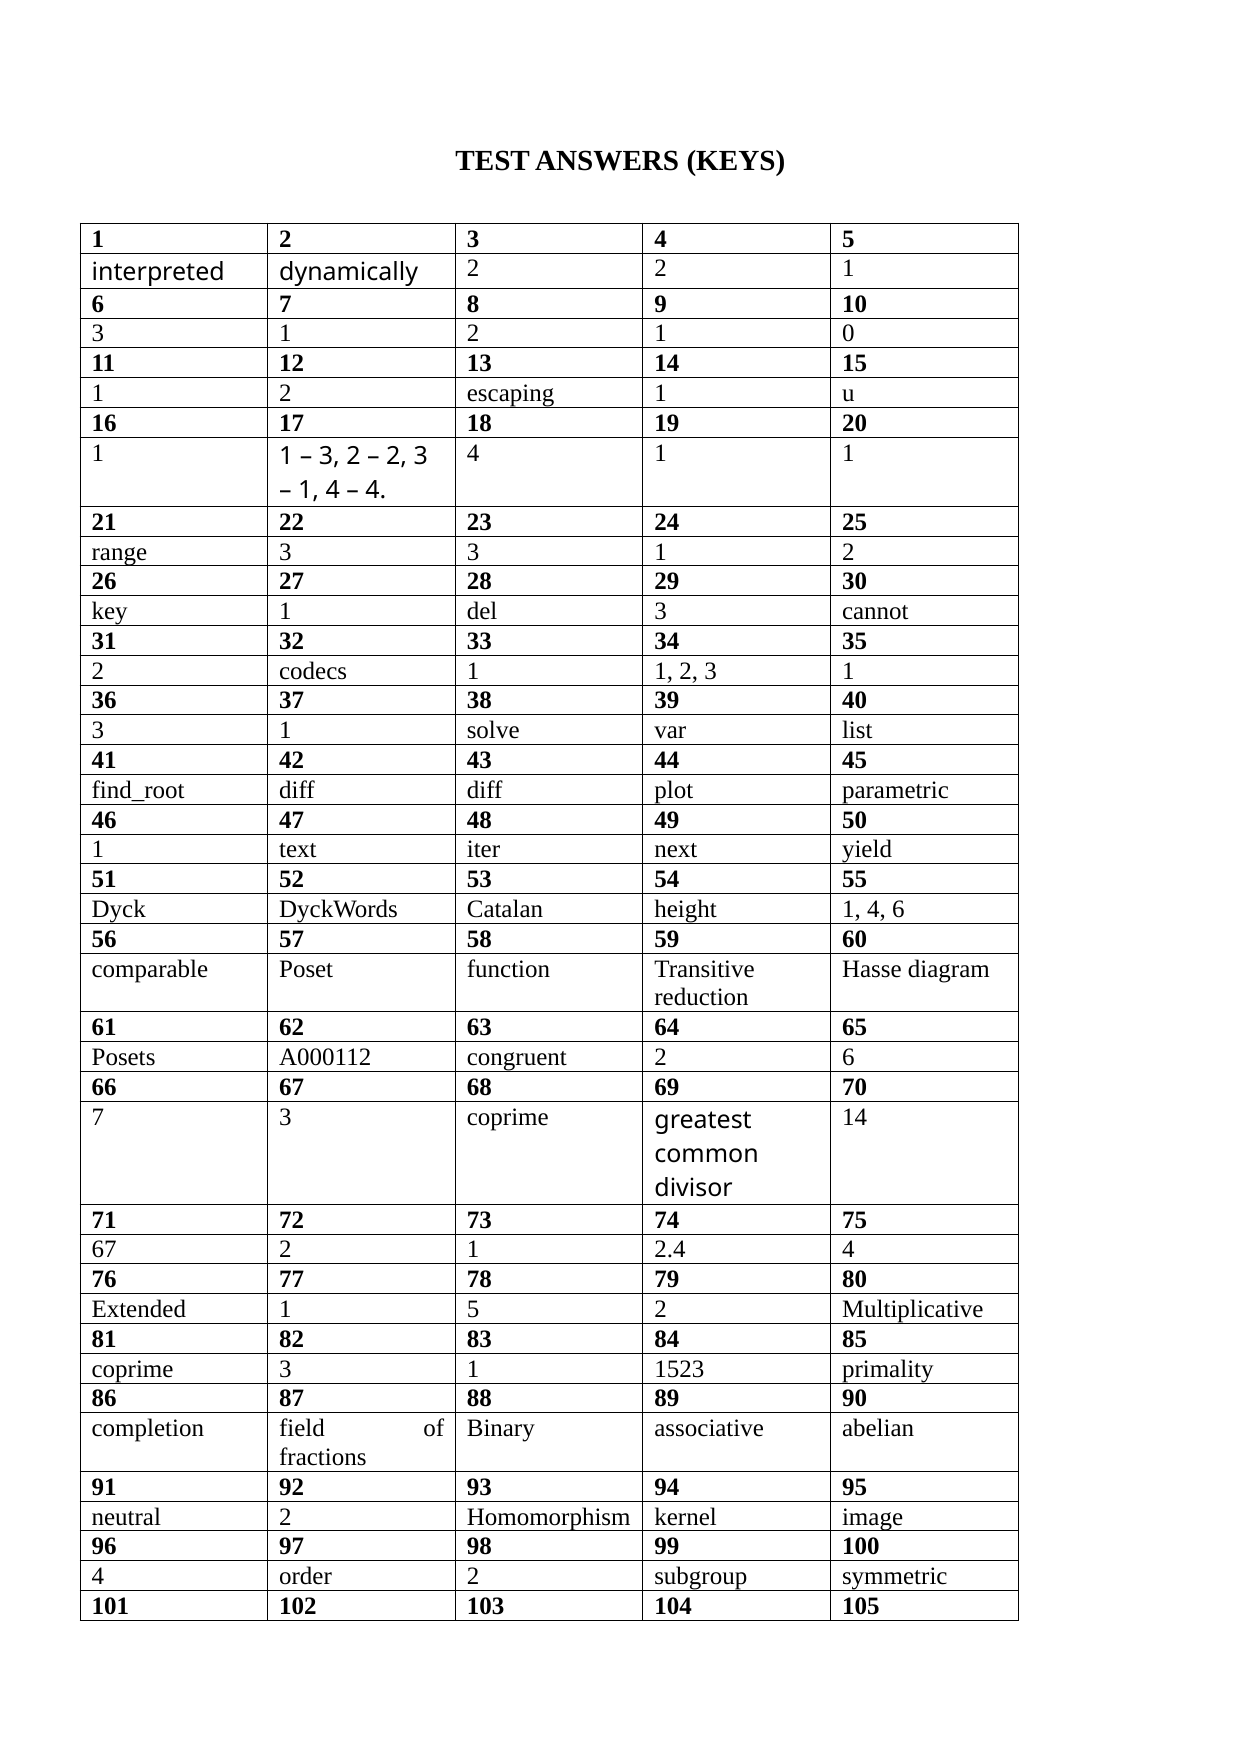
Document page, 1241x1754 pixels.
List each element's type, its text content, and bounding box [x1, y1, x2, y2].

table_cell 99 [643, 1531, 830, 1560]
table_cell 54 [643, 864, 830, 893]
table_cell 102 [268, 1591, 455, 1620]
table_cell 2 [268, 1235, 455, 1263]
table_cell 59 [643, 924, 830, 953]
table_cell comparable [81, 954, 267, 1011]
table_cell Poset [268, 954, 455, 1011]
table_cell 70 [831, 1072, 1018, 1101]
table_cell cannot [831, 596, 1018, 625]
table_cell A000112 [268, 1042, 455, 1071]
table_cell 63 [456, 1012, 642, 1041]
table_cell Dyck [81, 894, 267, 923]
table_cell 95 [831, 1472, 1018, 1501]
table_cell 25 [831, 507, 1018, 536]
table_cell diff [456, 775, 642, 804]
table_cell 3 [268, 537, 455, 565]
table_cell greatest common divisor [643, 1102, 830, 1204]
table_cell Posets [81, 1042, 267, 1071]
table_cell 55 [831, 864, 1018, 893]
table_cell 105 [831, 1591, 1018, 1620]
table_cell 1 [268, 715, 455, 744]
table_cell 50 [831, 805, 1018, 833]
table_cell 43 [456, 745, 642, 774]
table_cell 1 [456, 1235, 642, 1263]
table_cell 84 [643, 1324, 830, 1353]
table_cell 1 [456, 1354, 642, 1382]
table_cell 1 [268, 596, 455, 625]
table_cell var [643, 715, 830, 744]
table_cell dynamically [268, 254, 455, 288]
table_cell 88 [456, 1384, 642, 1412]
table_cell 28 [456, 566, 642, 595]
table_cell Transitive reduction [643, 954, 830, 1011]
table_cell 2 [456, 1561, 642, 1590]
table_cell 53 [456, 864, 642, 893]
table_cell 2,4 [643, 1235, 830, 1263]
table_cell 61 [81, 1012, 267, 1041]
table_cell interpreted [81, 254, 267, 288]
table_cell 1 [456, 656, 642, 684]
table_cell 1 [643, 438, 830, 506]
table_cell 72 [268, 1205, 455, 1233]
table_cell 39 [643, 686, 830, 714]
table_cell 47 [268, 805, 455, 833]
table_cell 1 [81, 438, 267, 506]
table_cell u [831, 378, 1018, 407]
table_cell kernel [643, 1502, 830, 1530]
table_cell 1, 4, 6 [831, 894, 1018, 923]
table_cell 51 [81, 864, 267, 893]
table_cell 89 [643, 1384, 830, 1412]
table_cell 82 [268, 1324, 455, 1353]
table_cell key [81, 596, 267, 625]
table_cell 5 [456, 1294, 642, 1323]
table_cell 2 [268, 1502, 455, 1530]
table_cell 58 [456, 924, 642, 953]
table_cell 75 [831, 1205, 1018, 1233]
table_cell 31 [81, 626, 267, 655]
table_cell neutral [81, 1502, 267, 1530]
table_cell subgroup [643, 1561, 830, 1590]
table_cell 57 [268, 924, 455, 953]
table_cell yield [831, 835, 1018, 863]
table_cell find_root [81, 775, 267, 804]
table_cell 38 [456, 686, 642, 714]
table_cell codecs [268, 656, 455, 684]
table_cell Extended [81, 1294, 267, 1323]
table_cell 45 [831, 745, 1018, 774]
table_cell 23 [456, 507, 642, 536]
table_cell 1 [643, 319, 830, 347]
table_cell 41 [81, 745, 267, 774]
table_cell 96 [81, 1531, 267, 1560]
table_cell 104 [643, 1591, 830, 1620]
table_cell text [268, 835, 455, 863]
table_cell 1 [831, 254, 1018, 288]
table_cell 7 [81, 1102, 267, 1204]
table_cell 2 [643, 1042, 830, 1071]
table_cell associative [643, 1413, 830, 1471]
table_cell 44 [643, 745, 830, 774]
table_header 2 [268, 224, 455, 252]
table_cell 2 [831, 537, 1018, 565]
table_cell 49 [643, 805, 830, 833]
table_cell 1 [268, 319, 455, 347]
table_cell 71 [81, 1205, 267, 1233]
table_cell Hasse diagram [831, 954, 1018, 1011]
table_cell 74 [643, 1205, 830, 1233]
table_cell 7 [268, 289, 455, 317]
table_cell 1 [81, 378, 267, 407]
table_cell 52 [268, 864, 455, 893]
table_cell congruent [456, 1042, 642, 1071]
table_cell 3 [81, 319, 267, 347]
table_cell 1523 [643, 1354, 830, 1382]
table_cell Binary [456, 1413, 642, 1471]
table_cell 29 [643, 566, 830, 595]
table_cell 22 [268, 507, 455, 536]
table_cell 77 [268, 1264, 455, 1293]
table_cell 46 [81, 805, 267, 833]
table_cell 103 [456, 1591, 642, 1620]
table_cell 3 [268, 1354, 455, 1382]
table_cell 1 [643, 537, 830, 565]
table_cell 6 [81, 289, 267, 317]
table_cell 6 [831, 1042, 1018, 1071]
table_cell Homomorphism [456, 1502, 642, 1530]
table_cell 37 [268, 686, 455, 714]
table_cell iter [456, 835, 642, 863]
table_cell 4 [81, 1561, 267, 1590]
table_cell 2 [643, 254, 830, 288]
table_cell 97 [268, 1531, 455, 1560]
table_cell 15 [831, 348, 1018, 377]
table_cell 81 [81, 1324, 267, 1353]
table_cell 87 [268, 1384, 455, 1412]
table_cell 9 [643, 289, 830, 317]
table_cell 30 [831, 566, 1018, 595]
table_cell 1 [831, 438, 1018, 506]
table_cell 73 [456, 1205, 642, 1233]
table_cell 3 [81, 715, 267, 744]
table_cell range [81, 537, 267, 565]
table_cell 76 [81, 1264, 267, 1293]
table_cell image [831, 1502, 1018, 1530]
table_cell 17 [268, 408, 455, 437]
table_cell 2 [456, 319, 642, 347]
table_cell function [456, 954, 642, 1011]
table_cell coprime [81, 1354, 267, 1382]
table_cell 42 [268, 745, 455, 774]
table_header 4 [643, 224, 830, 252]
table_cell 27 [268, 566, 455, 595]
table_cell 67 [81, 1235, 267, 1263]
table_header 1 [81, 224, 267, 252]
table_cell Catalan [456, 894, 642, 923]
table_cell abelian [831, 1413, 1018, 1471]
table_cell 2 [81, 656, 267, 684]
table_cell 1 [831, 656, 1018, 684]
table_cell primality [831, 1354, 1018, 1382]
table_cell 80 [831, 1264, 1018, 1293]
table_cell symmetric [831, 1561, 1018, 1590]
table_cell del [456, 596, 642, 625]
table_cell order [268, 1561, 455, 1590]
table_cell list [831, 715, 1018, 744]
table_header 3 [456, 224, 642, 252]
table_cell 20 [831, 408, 1018, 437]
table_cell 33 [456, 626, 642, 655]
table_cell parametric [831, 775, 1018, 804]
table_cell escaping [456, 378, 642, 407]
table_cell 83 [456, 1324, 642, 1353]
table_cell 4 [456, 438, 642, 506]
table_cell 68 [456, 1072, 642, 1101]
table_cell 2 [643, 1294, 830, 1323]
table_cell 32 [268, 626, 455, 655]
table_cell 40 [831, 686, 1018, 714]
table_cell 100 [831, 1531, 1018, 1560]
table_cell 62 [268, 1012, 455, 1041]
table_cell 12 [268, 348, 455, 377]
table_cell 26 [81, 566, 267, 595]
table_cell completion [81, 1413, 267, 1471]
table_cell solve [456, 715, 642, 744]
table_cell 10 [831, 289, 1018, 317]
table_cell 35 [831, 626, 1018, 655]
table_cell 92 [268, 1472, 455, 1501]
table_cell 21 [81, 507, 267, 536]
table_cell next [643, 835, 830, 863]
table_cell 24 [643, 507, 830, 536]
table_cell 19 [643, 408, 830, 437]
table_cell 16 [81, 408, 267, 437]
table_cell 48 [456, 805, 642, 833]
table_cell height [643, 894, 830, 923]
table_cell 1 [81, 835, 267, 863]
table_cell 94 [643, 1472, 830, 1501]
table_cell 14 [643, 348, 830, 377]
table_cell 101 [81, 1591, 267, 1620]
table_cell 1 [643, 378, 830, 407]
table_cell 36 [81, 686, 267, 714]
table_cell 2 [268, 378, 455, 407]
table_cell 3 [268, 1102, 455, 1204]
table_cell 85 [831, 1324, 1018, 1353]
table_cell 78 [456, 1264, 642, 1293]
table_cell 90 [831, 1384, 1018, 1412]
table_cell 0 [831, 319, 1018, 347]
table_cell 69 [643, 1072, 830, 1101]
table_cell 4 [831, 1235, 1018, 1263]
table_cell 1 [268, 1294, 455, 1323]
table_cell 34 [643, 626, 830, 655]
table_cell 13 [456, 348, 642, 377]
table_cell 56 [81, 924, 267, 953]
table_cell 11 [81, 348, 267, 377]
table_cell 66 [81, 1072, 267, 1101]
table_cell diff [268, 775, 455, 804]
table_cell Multiplicative [831, 1294, 1018, 1323]
table_cell 65 [831, 1012, 1018, 1041]
table_cell 64 [643, 1012, 830, 1041]
table_cell 1 – 3, 2 – 2, 3 – 1, 4 – 4. [268, 438, 455, 506]
table_cell 8 [456, 289, 642, 317]
table_cell 98 [456, 1531, 642, 1560]
table_cell 18 [456, 408, 642, 437]
table_cell 93 [456, 1472, 642, 1501]
subtitle TEST ANSWERS (KEYS) [118, 143, 1122, 177]
table_cell DyckWords [268, 894, 455, 923]
table_cell 67 [268, 1072, 455, 1101]
table_cell 91 [81, 1472, 267, 1501]
table_cell field of fractions [268, 1413, 455, 1471]
table_cell 3 [456, 537, 642, 565]
table_cell 86 [81, 1384, 267, 1412]
table_cell 60 [831, 924, 1018, 953]
table_cell 2 [456, 254, 642, 288]
table_cell 14 [831, 1102, 1018, 1204]
table_header 5 [831, 224, 1018, 252]
table_cell 3 [643, 596, 830, 625]
table_cell 1, 2, 3 [643, 656, 830, 684]
table_cell 79 [643, 1264, 830, 1293]
table_cell plot [643, 775, 830, 804]
table_cell coprime [456, 1102, 642, 1204]
